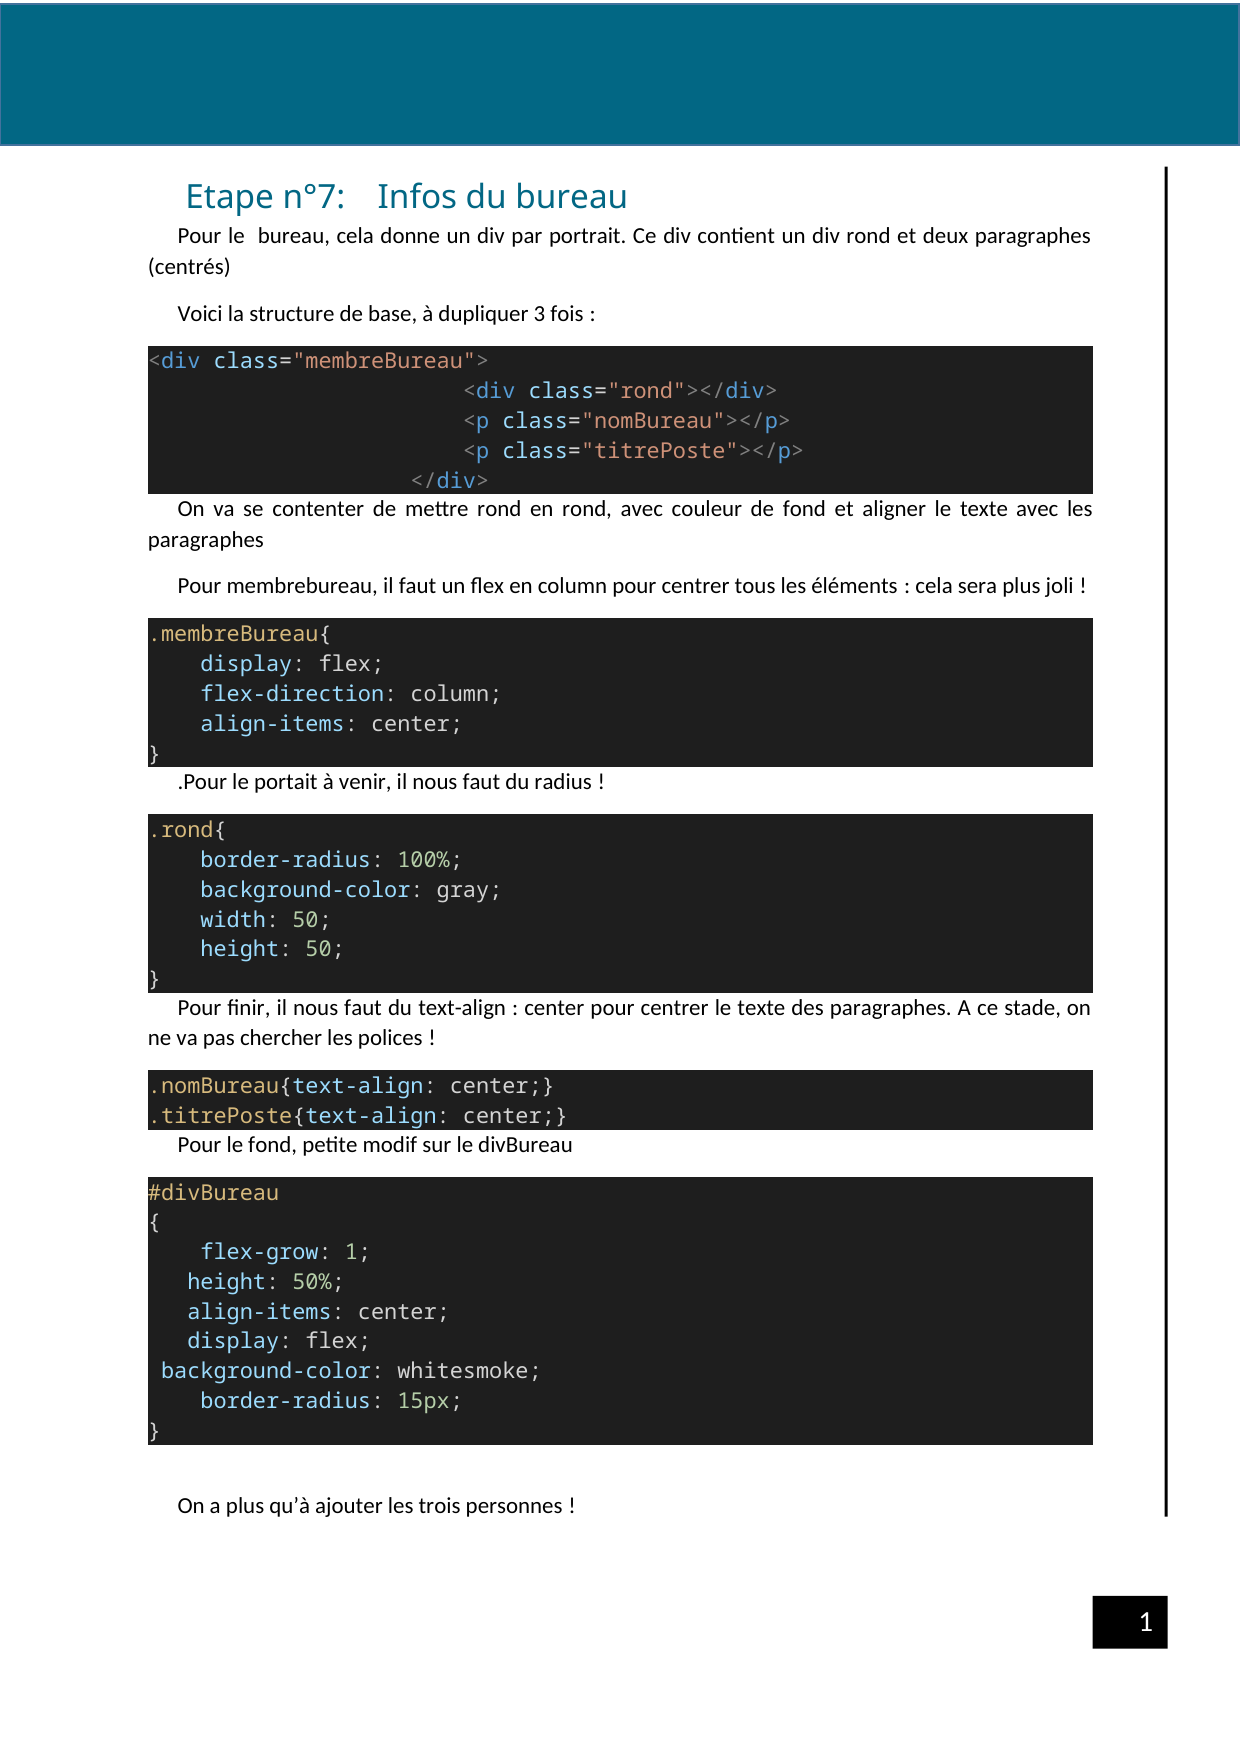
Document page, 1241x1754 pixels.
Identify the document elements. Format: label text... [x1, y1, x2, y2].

text border-radius: 100%; [148, 844, 1093, 874]
text height: 50%; [148, 1266, 1093, 1296]
text flex-grow: 1; [148, 1236, 1093, 1266]
text flex-direction: column; [148, 678, 1093, 708]
text .titrePoste{text-align: center;} [148, 1100, 1093, 1130]
text } [148, 738, 1093, 767]
text display: flex; [148, 1326, 1093, 1355]
text { [148, 1206, 1093, 1236]
text </div> [148, 465, 1093, 494]
text background-color: whitesmoke; [148, 1355, 1093, 1385]
text .membreBureau{ [148, 618, 1093, 648]
text border-radius: 15px; [148, 1385, 1093, 1415]
text <div class="rond"></div> [148, 375, 1093, 405]
text Pour le fond, petite modif sur le divBureau [148, 1130, 1093, 1158]
text On a plus qu’à ajouter les trois personnes ! [148, 1492, 1093, 1519]
text display: flex; [148, 648, 1093, 678]
text width: 50; [148, 904, 1093, 933]
text <div class="membreBureau"> [148, 346, 1093, 375]
text <p class="nomBureau"></p> [148, 405, 1093, 435]
text height: 50; [148, 933, 1093, 963]
text #divBureau [148, 1177, 1093, 1206]
text <p class="titrePoste"></p> [148, 435, 1093, 465]
text .nomBureau{text-align: center;} [148, 1070, 1093, 1100]
text align-items: center; [148, 708, 1093, 738]
text .Pour le portait à venir, il nous faut du radius ! [148, 767, 1093, 795]
text Voici la structure de base, à dupliquer 3 fois : [148, 299, 1093, 327]
text .rond{ [148, 814, 1093, 844]
text Pour membrebureau, il faut un flex en column pour centrer tous les éléments : cela sera plus joli ! [148, 572, 1093, 599]
text Pour finir, il nous faut du text-align : center pour centrer le texte des paragraphes. A ce stade, on ne va pas chercher les polices ! [148, 993, 1093, 1051]
text align-items: center; [148, 1296, 1093, 1326]
text } [148, 963, 1093, 993]
text Pour le bureau, cela donne un div par portrait. Ce div contient un div rond et deux paragraphes (centrés) [148, 222, 1093, 280]
text On va se contenter de mettre rond en rond, avec couleur de fond et aligner le texte avec les paragraphes [148, 494, 1093, 553]
subtitle Infos du bureau [185, 173, 1093, 218]
text } [148, 1415, 1093, 1445]
text background-color: gray; [148, 874, 1093, 904]
